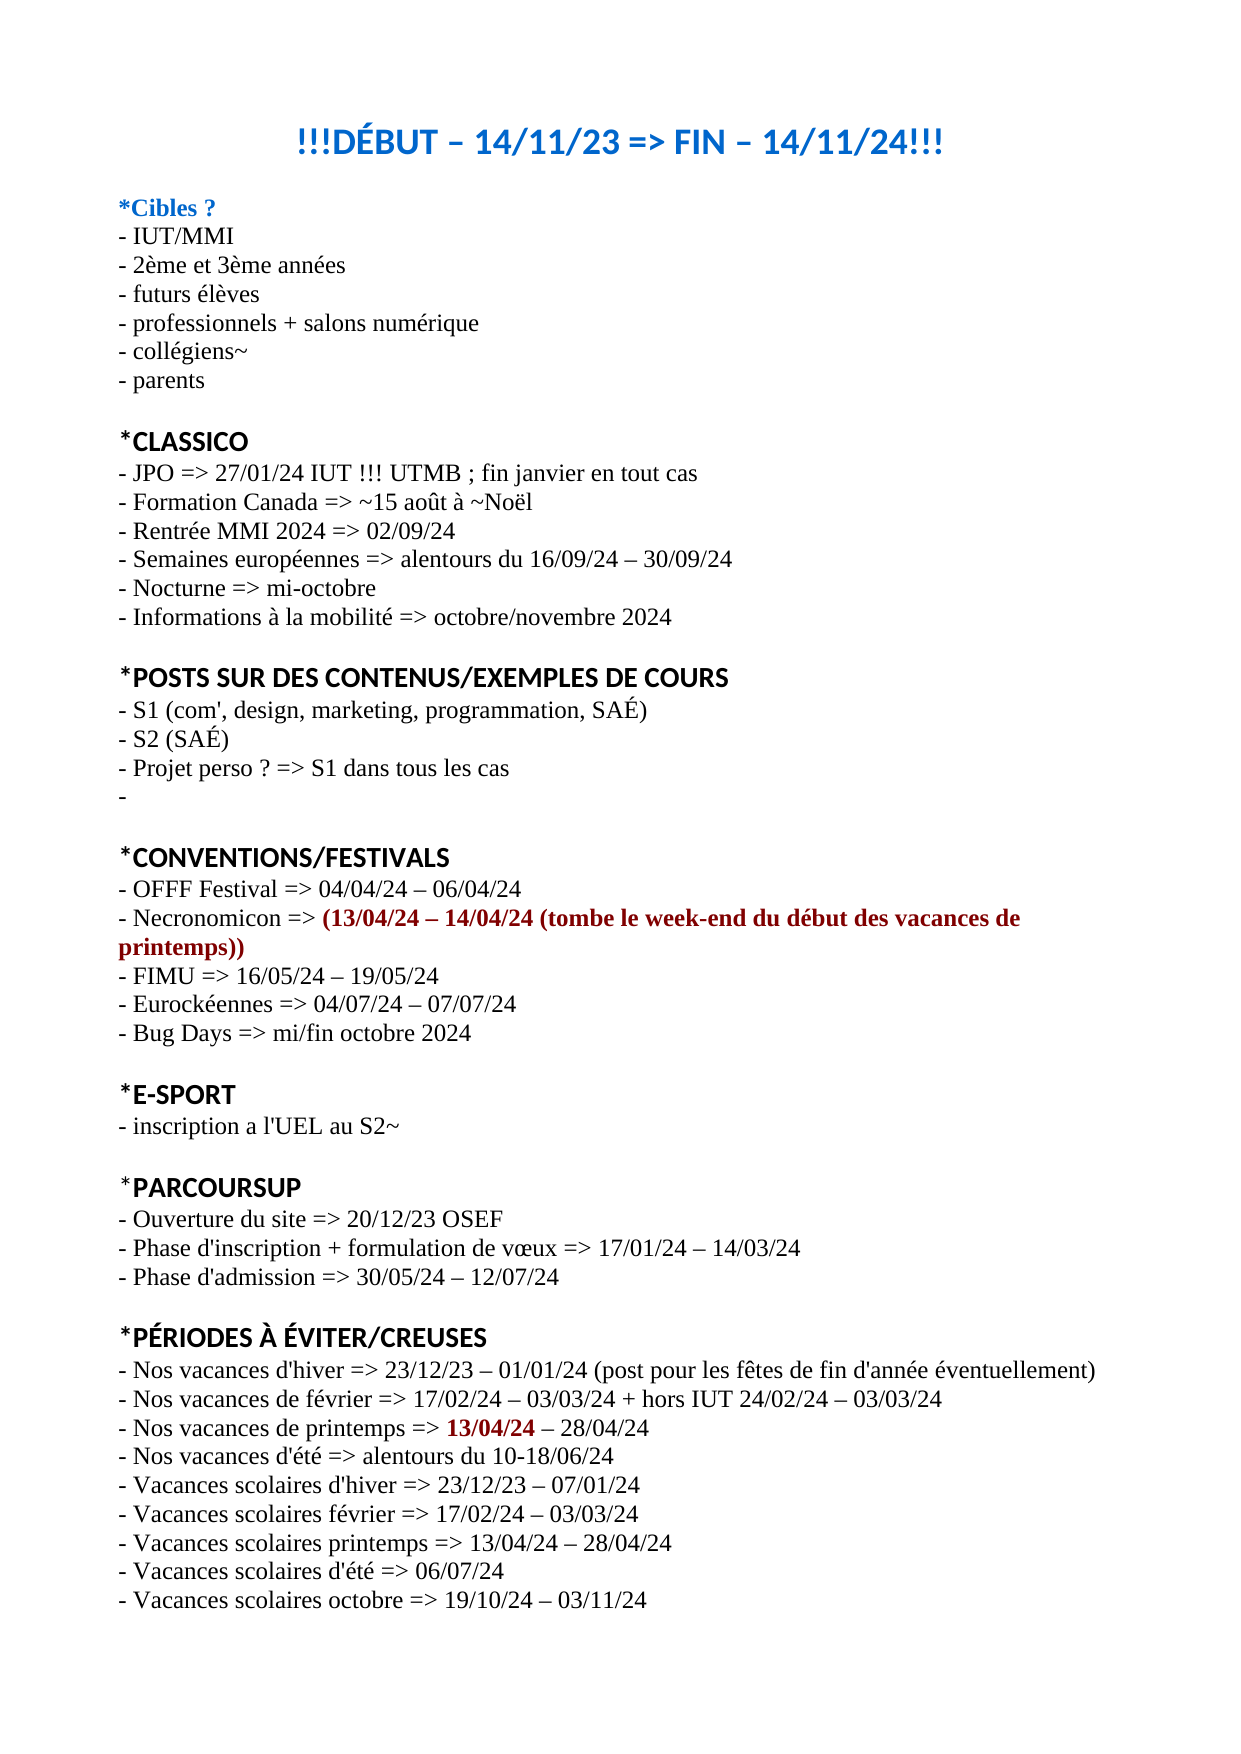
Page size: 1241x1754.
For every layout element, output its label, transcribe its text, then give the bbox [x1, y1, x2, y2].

text !!!DÉBUT – 14/11/23 => FIN – 14/11/24!!! [118, 118, 1122, 193]
text *E-SPORT - inscription a l'UEL au S2~ [118, 1076, 1122, 1140]
text - Ouverture du site => 20/12/23 OSEF - Phase d'inscription + formulation de vœux => 17/01/24 – 14/03/24 - Phase d'admission => 30/05/24 – 12/07/24 *PÉRIODES À ÉVITER/CREUSES - Nos vacances d'hiver => 23/12/23 – 01/01/24 (post pour les fêtes de fin d'année éventuellement) - Nos vacances de février => 17/02/24 – 03/03/24 + hors IUT 24/02/24 – 03/03/24 - Nos vacances de printemps => 13/04/24 – 28/04/24 - Nos vacances d'été => alentours du 10-18/06/24 - Vacances scolaires d'hiver => 23/12/23 – 07/01/24 - Vacances scolaires février => 17/02/24 – 03/03/24 - Vacances scolaires printemps => 13/04/24 – 28/04/24 - Vacances scolaires d'été => 06/07/24 [118, 1204, 1122, 1585]
text *PARCOURSUP [118, 1140, 1122, 1204]
text *Cibles ? - IUT/MMI - 2ème et 3ème années - futurs élèves - professionnels + salons numérique - collégiens~ - parents *CLASSICO - JPO => 27/01/24 IUT !!! UTMB ; fin janvier en tout cas - Formation Canada => ~15 août à ~Noël - Rentrée MMI 2024 => 02/09/24 - Semaines européennes => alentours du 16/09/24 – 30/09/24 - Nocturne => mi-octobre - Informations à la mobilité => octobre/novembre 2024 *POSTS SUR DES CONTENUS/EXEMPLES DE COURS - S1 (com', design, marketing, programmation, SAÉ) - S2 (SAÉ) - Projet perso ? => S1 dans tous les cas - *CONVENTIONS/FESTIVALS - OFFF Festival => 04/04/24 – 06/04/24 - Necronomicon => (13/04/24 – 14/04/24 (tombe le week-end du début des vacances de printemps)) - FIMU => 16/05/24 – 19/05/24 - Eurockéennes => 04/07/24 – 07/07/24 - Bug Days => mi/fin octobre 2024 [118, 193, 1122, 1076]
text - Vacances scolaires octobre => 19/10/24 – 03/11/24 [118, 1585, 1122, 1614]
